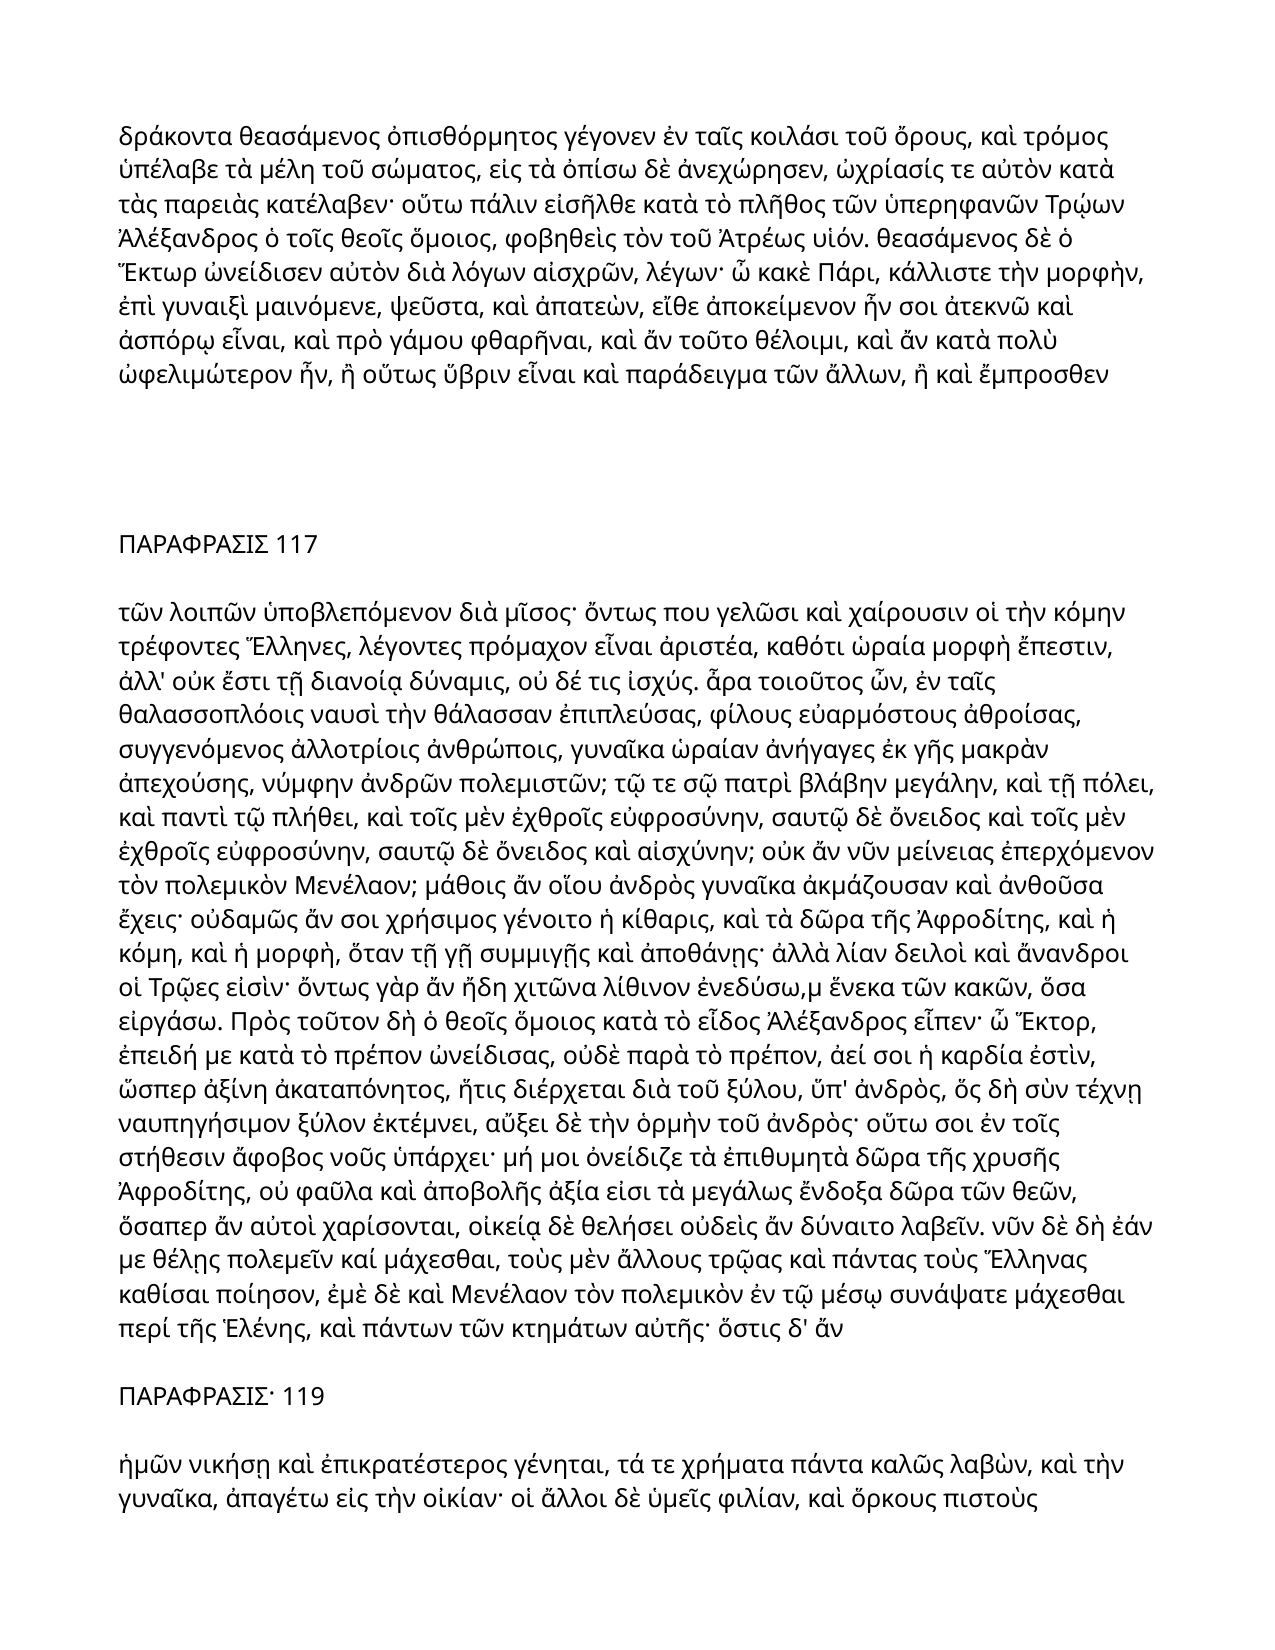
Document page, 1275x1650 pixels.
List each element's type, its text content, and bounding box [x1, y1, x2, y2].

text ΠΑΡΑΦΡΑΣΙΣ· 119 [118, 1378, 1157, 1412]
text τῶν λοιπῶν ὑποβλεπόμενον διὰ μῖσος· ὄντως που γελῶσι καὶ χαίρουσιν οἱ τὴν κόμην τρέφοντες Ἕλληνες, λέγοντες πρόμαχον εἶναι ἀριστέα, καθότι ὡραία μορφὴ ἔπεστιν, ἀλλ' οὐκ ἔστι τῇ διανοίᾳ δύναμις, οὐ δέ τις ἰσχύς. ἆρα τοιοῦτος ὦν, ἐν ταῖς θαλασσοπλόοις ναυσὶ τὴν θάλασσαν ἐπιπλεύσας, φίλους εὐαρμόστους ἀθροίσας, συγγενόμενος ἀλλοτρίοις ἀνθρώποις, γυναῖκα ὡραίαν ἀνήγαγες ἐκ γῆς μακρὰν ἀπεχούσης, νύμφην ἀνδρῶν πολεμιστῶν; τῷ τε σῷ πατρὶ βλάβην μεγάλην, καὶ τῇ πόλει, καὶ παντὶ τῷ πλήθει, καὶ τοῖς μὲν ἐχθροῖς εὐφροσύνην, σαυτῷ δὲ ὄνειδος καὶ τοῖς μὲν ἐχθροῖς εὐφροσύνην, σαυτῷ δὲ ὄνειδος καὶ αἰσχύνην; οὐκ ἄν νῦν μείνειας ἐπερχόμενον τὸν πολεμικὸν Μενέλαον; μάθοις ἄν οἵου ἀνδρὸς γυναῖκα ἀκμάζουσαν καὶ ἀνθοῦσα ἔχεις· οὐδαμῶς ἄν σοι χρήσιμος γένοιτο ἡ κίθαρις, καὶ τὰ δῶρα τῆς Ἀφροδίτης, καὶ ἡ κόμη, καὶ ἡ μορφὴ, ὅταν τῇ γῇ συμμιγῇς καὶ ἀποθάνῃς· ἀλλὰ λίαν δειλοὶ καὶ ἄνανδροι οἱ Τρῷες εἰσὶν· ὄντως γὰρ ἄν ἤδη χιτῶνα λίθινον ἐνεδύσω,μ ἕνεκα τῶν κακῶν, ὅσα εἰργάσω. Πρὸς τοῦτον δὴ ὁ θεοῖς ὅμοιος κατὰ τὸ εἶδος Ἀλέξανδρος εἶπεν· ὦ Ἕκτορ, ἐπειδή με κατὰ τὸ πρέπον ὠνείδισας, οὐδὲ παρὰ τὸ πρέπον, ἀεί σοι ἡ καρδία ἐστὶν, ὥσπερ ἀξίνη ἀκαταπόνητος, ἥτις διέρχεται διὰ τοῦ ξύλου, ὕπ' ἀνδρὸς, ὅς δὴ σὺν τέχνῃ ναυπηγήσιμον ξύλον ἐκτέμνει, αὔξει δὲ τὴν ὁρμὴν τοῦ ἀνδρὸς· οὕτω σοι ἐν τοῖς στήθεσιν ἄφοβος νοῦς ὑπάρχει· μή μοι ὀνείδιζε τὰ ἐπιθυμητὰ δῶρα τῆς χρυσῆς Ἀφροδίτης, οὐ φαῦλα καὶ ἀποβολῆς ἀξία εἰσι τὰ μεγάλως ἔνδοξα δῶρα τῶν θεῶν, ὅσαπερ ἄν αὐτοὶ χαρίσονται, οἰκείᾳ δὲ θελήσει οὐδεὶς ἄν δύναιτο λαβεῖν. νῦν δὲ δὴ ἐάν με θέλῃς πολεμεῖν καί μάχεσθαι, τοὺς μὲν ἄλλους τρῷας καὶ πάντας τοὺς Ἕλληνας καθίσαι ποίησον, ἐμὲ δὲ καὶ Μενέλαον τὸν πολεμικὸν ἐν τῷ μέσῳ συνάψατε μάχεσθαι περί τῆς Ἑλένης, καὶ πάντων τῶν κτημάτων αὐτῆς· ὅστις δ' ἄν [118, 595, 1157, 1344]
text ΠΑΡΑΦΡΑΣΙΣ 117 [118, 527, 1157, 561]
text ἡμῶν νικήσῃ καὶ ἐπικρατέστερος γένηται, τά τε χρήματα πάντα καλῶς λαβὼν, καὶ τὴν γυναῖκα, ἀπαγέτω εἰς τὴν οἰκίαν· οἱ ἄλλοι δὲ ὑμεῖς φιλίαν, καὶ ὅρκους πιστοὺς [118, 1447, 1157, 1515]
text δράκοντα θεασάμενος ὀπισθόρμητος γέγονεν ἐν ταῖς κοιλάσι τοῦ ὄρους, καὶ τρόμος ὑπέλαβε τὰ μέλη τοῦ σώματος, εἰς τὰ ὀπίσω δὲ ἀνεχώρησεν, ὠχρίασίς τε αὐτὸν κατὰ τὰς παρειὰς κατέλαβεν· οὕτω πάλιν εἰσῆλθε κατὰ τὸ πλῆθος τῶν ὑπερηφανῶν Τρῴων Ἀλέξανδρος ὁ τοῖς θεοῖς ὅμοιος, φοβηθεὶς τὸν τοῦ Ἀτρέως υἱόν. θεασάμενος δὲ ὁ Ἕκτωρ ὠνείδισεν αὐτὸν διὰ λόγων αἰσχρῶν, λέγων· ὦ κακὲ Πάρι, κάλλιστε τὴν μορφὴν, ἐπὶ γυναιξὶ μαινόμενε, ψεῦστα, καὶ ἀπατεὼν, εἴθε ἀποκείμενον ἦν σοι ἀτεκνῶ καὶ ἀσπόρῳ εἶναι, καὶ πρὸ γάμου φθαρῆναι, καὶ ἄν τοῦτο θέλοιμι, καὶ ἄν κατὰ πολὺ ὠφελιμώτερον ἦν, ἢ οὕτως ὕβριν εἶναι καὶ παράδειγμα τῶν ἄλλων, ἢ καὶ ἔμπροσθεν [118, 118, 1157, 391]
